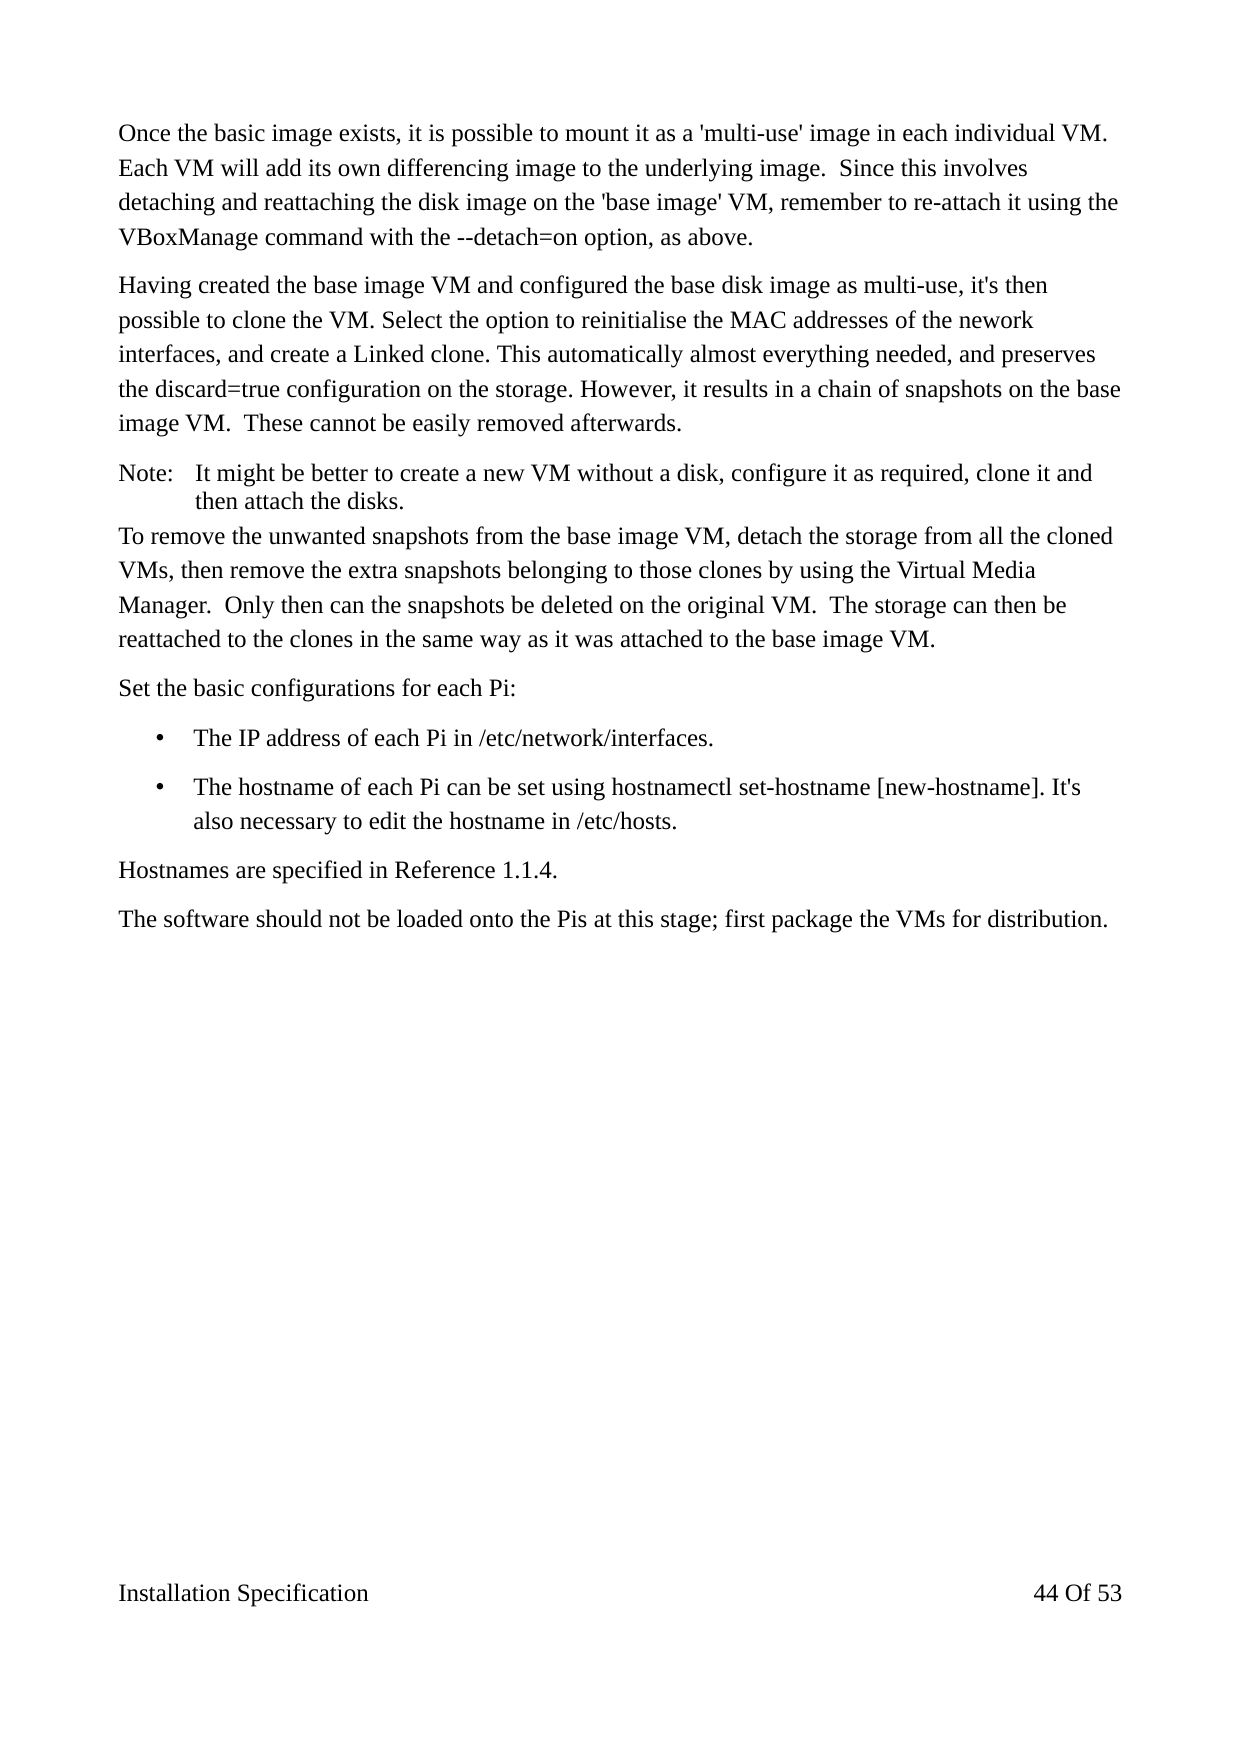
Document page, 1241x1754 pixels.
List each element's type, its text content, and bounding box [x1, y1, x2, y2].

text Having created the base image VM and configured the base disk image as multi-use, it's then possible to clone the VM. Select the option to reinitialise the MAC addresses of the nework interfaces, and create a Linked clone. This automatically almost everything needed, and preserves the discard=true configuration on the storage. However, it results in a chain of snapshots on the base image VM. These cannot be easily removed afterwards. [118, 271, 1122, 437]
list The IP address of each Pi in /etc/network/interfaces. [156, 723, 1122, 751]
text Set the basic configurations for each Pi: [118, 673, 1122, 702]
text Note: It might be better to create a new VM without a disk, configure it as required, clone it and then attach the disks. [118, 458, 1122, 515]
text The software should not be loaded onto the Pis at this stage; first package the VMs for distribution. [118, 904, 1122, 933]
list The hostname of each Pi can be set using hostnamectl set-hostname [new-hostname]. It's also necessary to edit the hostname in /etc/hosts. [156, 772, 1122, 835]
text Hostnames are specified in Reference 1.1.4. [118, 855, 1122, 884]
text Once the basic image exists, it is possible to mount it as a 'multi-use' image in each individual VM. Each VM will add its own differencing image to the underlying image. Since this involves detaching and reattaching the disk image on the 'base image' VM, remember to re-attach it using the VBoxManage command with the --detach=on option, as above. [118, 118, 1122, 250]
text To remove the unwanted snapshots from the base image VM, detach the storage from all the cloned VMs, then remove the extra snapshots belonging to those clones by using the Virtual Media Manager. Only then can the snapshots be deleted on the original VM. The storage can then be reattached to the clones in the same way as it was attached to the base image VM. [118, 521, 1122, 653]
